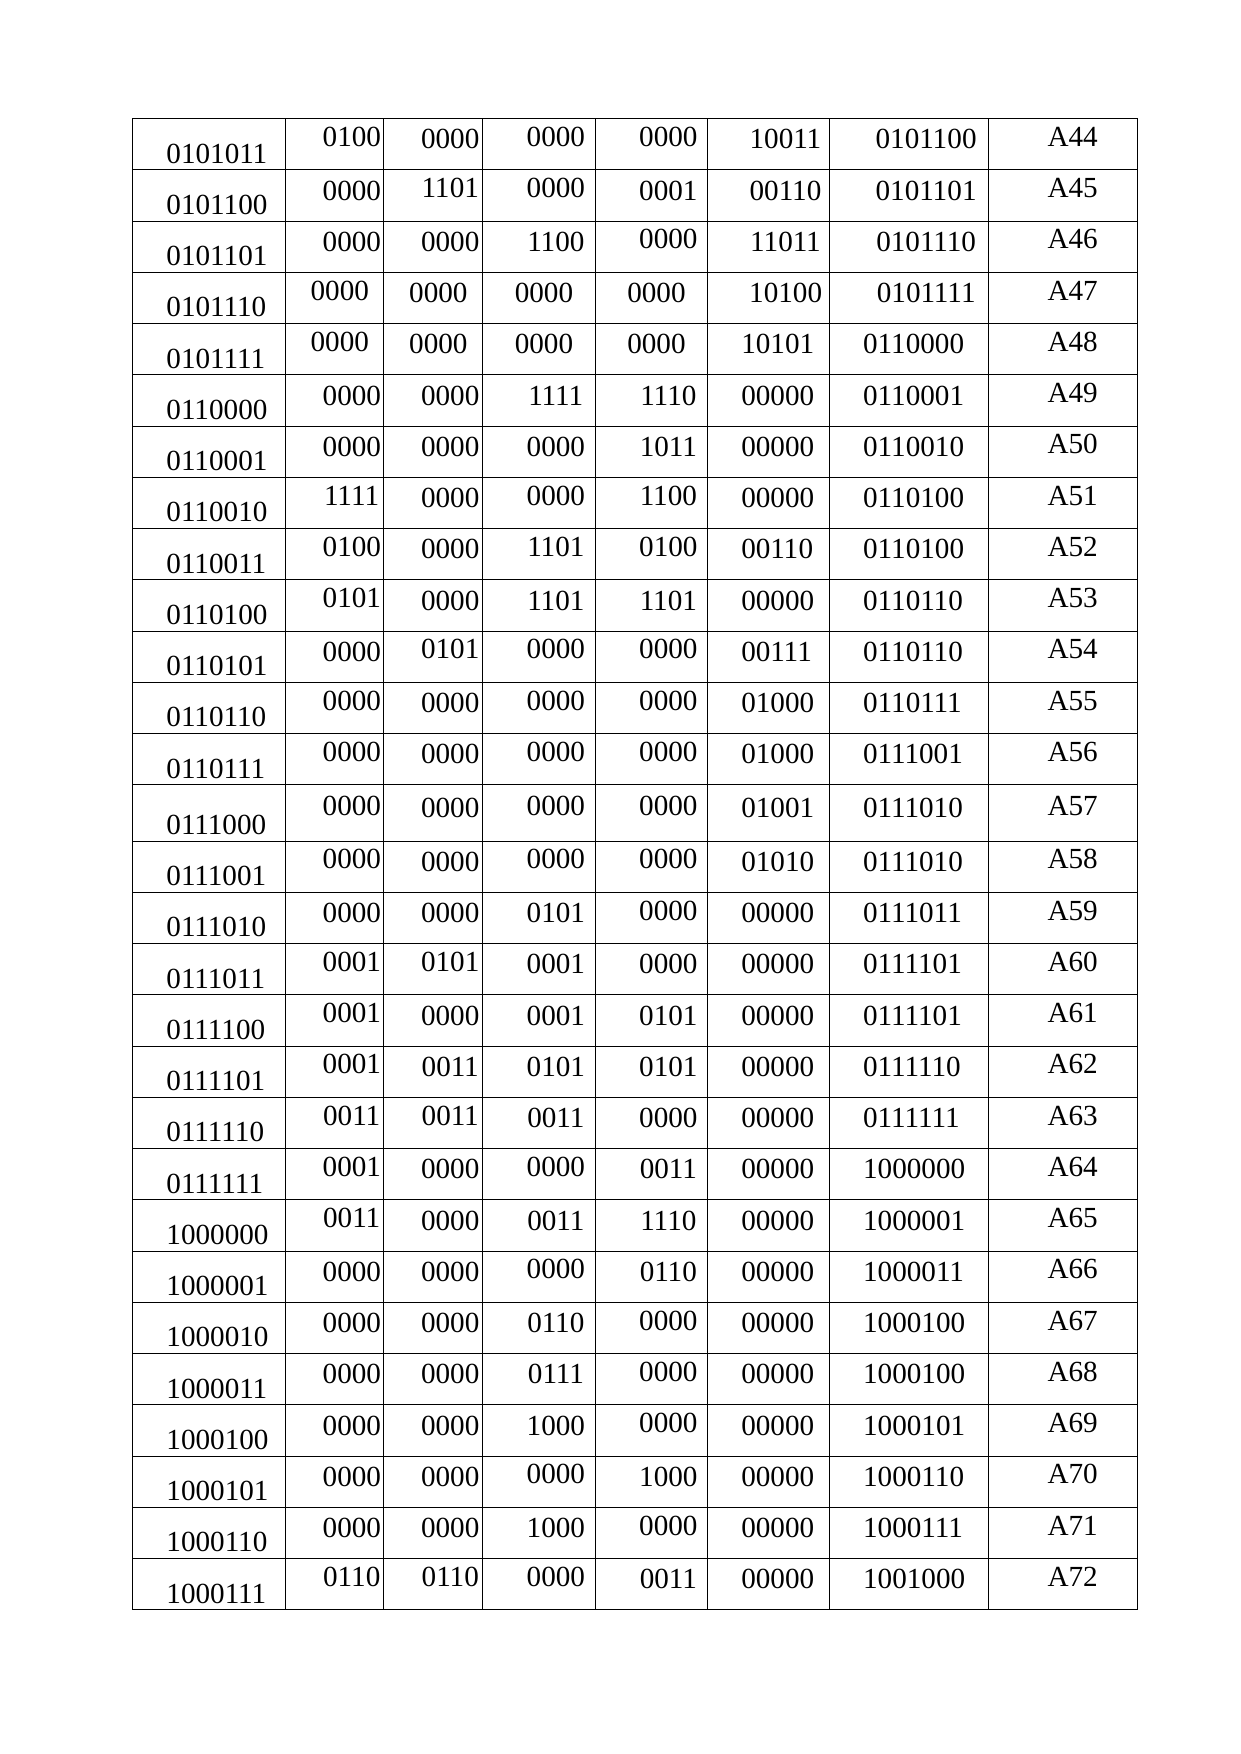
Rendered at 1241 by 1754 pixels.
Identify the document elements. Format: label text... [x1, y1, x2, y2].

table_cell 1000000 [830, 1149, 988, 1199]
table_cell 0000 [483, 478, 595, 528]
table_cell 0000 [384, 1354, 482, 1404]
table_cell 1100 [596, 478, 707, 528]
table_cell 0000 [596, 222, 707, 272]
table_cell 0000 [483, 683, 595, 733]
table_cell 0000 [483, 427, 595, 477]
table_cell 1101 [483, 529, 595, 579]
table_cell A46 [989, 222, 1137, 272]
table_cell 0000 [596, 632, 707, 682]
table_cell [1138, 1046, 1240, 1097]
table_cell 1000 [483, 1508, 595, 1558]
table_cell 00000 [708, 1098, 829, 1148]
table_cell 0001 [286, 995, 383, 1046]
table_cell 0011 [286, 1200, 383, 1251]
table_cell 0000 [596, 273, 707, 323]
table_cell 0111100 [133, 995, 285, 1046]
table_cell 0110100 [133, 580, 285, 631]
table_cell 0101110 [133, 273, 285, 323]
table_cell 1000111 [830, 1508, 988, 1558]
table_cell 0000 [384, 1457, 482, 1507]
table_cell 0000 [596, 1508, 707, 1558]
table_cell A67 [989, 1303, 1137, 1353]
table_cell 0110111 [830, 683, 988, 733]
table_cell 00000 [708, 1559, 829, 1609]
table_cell 0011 [483, 1200, 595, 1251]
table_cell 0000 [384, 478, 482, 528]
table_cell 0110010 [830, 427, 988, 477]
table_cell [1138, 118, 1240, 169]
table_cell 00000 [708, 1405, 829, 1456]
table_cell 0111 [483, 1354, 595, 1404]
table_cell 0101101 [830, 170, 988, 221]
table_cell 01000 [708, 683, 829, 733]
table_cell 0000 [286, 324, 383, 374]
table_cell 0000 [596, 944, 707, 994]
table_cell [1138, 1558, 1240, 1609]
table_cell 0011 [596, 1559, 707, 1609]
table_cell [1138, 682, 1240, 733]
table_cell 00000 [708, 944, 829, 994]
table_cell 0011 [384, 1047, 482, 1097]
table_cell 1000100 [830, 1354, 988, 1404]
table_cell [1138, 477, 1240, 528]
table_cell 0000 [483, 324, 595, 374]
table_cell 1000101 [133, 1457, 285, 1507]
table_cell 0000 [384, 119, 482, 169]
table_cell 0000 [596, 119, 707, 169]
table_cell 0111011 [830, 893, 988, 943]
table_cell 0000 [596, 893, 707, 943]
table_cell 00000 [708, 478, 829, 528]
table_cell 0000 [286, 632, 383, 682]
table_cell 0111010 [830, 842, 988, 892]
table_cell 0000 [596, 785, 707, 841]
table_cell 0000 [286, 1252, 383, 1302]
table_cell 0000 [286, 1303, 383, 1353]
table_cell 0000 [384, 529, 482, 579]
table_cell 00000 [708, 1354, 829, 1404]
table_cell 0001 [286, 1149, 383, 1199]
table_cell 0111110 [133, 1098, 285, 1148]
table_cell 0000 [286, 273, 383, 323]
table_cell 0000 [384, 785, 482, 841]
table_cell 0110001 [830, 375, 988, 426]
table_cell 1101 [483, 580, 595, 631]
table_cell A60 [989, 944, 1137, 994]
table_cell A65 [989, 1200, 1137, 1251]
table_cell 0001 [483, 995, 595, 1046]
table_cell 0011 [596, 1149, 707, 1199]
table_cell 1111 [483, 375, 595, 426]
table_cell 0100 [286, 529, 383, 579]
table_cell 00000 [708, 995, 829, 1046]
table_cell 0111101 [830, 995, 988, 1046]
table_cell 0110110 [133, 683, 285, 733]
table_cell A69 [989, 1405, 1137, 1456]
table_cell 01010 [708, 842, 829, 892]
table_cell 0000 [384, 222, 482, 272]
table_cell 0000 [596, 734, 707, 784]
table_cell 1000 [483, 1405, 595, 1456]
table_cell 0111111 [133, 1149, 285, 1199]
table_cell A52 [989, 529, 1137, 579]
table_cell 1100 [483, 222, 595, 272]
table_cell 0110 [384, 1559, 482, 1609]
table_cell 0011 [384, 1098, 482, 1148]
table_cell [1138, 528, 1240, 579]
table_cell 1011 [596, 427, 707, 477]
table_cell [1138, 1404, 1240, 1456]
table_cell A48 [989, 324, 1137, 374]
table_cell 0110100 [830, 478, 988, 528]
table_cell 1000110 [133, 1508, 285, 1558]
table_cell 0111101 [830, 944, 988, 994]
table_cell 1000010 [133, 1303, 285, 1353]
table_cell 0111001 [830, 734, 988, 784]
table_cell 11011 [708, 222, 829, 272]
table_cell 00110 [708, 529, 829, 579]
table_cell 00000 [708, 1200, 829, 1251]
table_cell 1000101 [830, 1405, 988, 1456]
table_cell 0111010 [830, 785, 988, 841]
table_cell 1101 [596, 580, 707, 631]
table_cell [1138, 943, 1240, 994]
table_cell 0111010 [133, 893, 285, 943]
table_cell A58 [989, 842, 1137, 892]
table_cell 0101 [286, 580, 383, 631]
table_cell 0101100 [133, 170, 285, 221]
table_cell [1138, 784, 1240, 841]
table_cell 0001 [483, 944, 595, 994]
table_cell 0101 [596, 995, 707, 1046]
table_cell [1138, 733, 1240, 784]
table_cell 0101 [483, 893, 595, 943]
table_cell A57 [989, 785, 1137, 841]
table_cell 00000 [708, 893, 829, 943]
table_cell A70 [989, 1457, 1137, 1507]
table_cell 0000 [286, 1457, 383, 1507]
table_cell 0101111 [830, 273, 988, 323]
table_cell [1138, 1251, 1240, 1302]
table_cell [1138, 1097, 1240, 1148]
table_cell 0000 [384, 893, 482, 943]
table_cell 0011 [286, 1098, 383, 1148]
table_cell [1138, 323, 1240, 374]
table_cell 0000 [384, 375, 482, 426]
table_cell 0101 [483, 1047, 595, 1097]
table_cell [1138, 374, 1240, 426]
table_cell 1000110 [830, 1457, 988, 1507]
table_cell 1111 [286, 478, 383, 528]
table_cell A61 [989, 995, 1137, 1046]
table_cell 1000001 [133, 1252, 285, 1302]
table_cell 0000 [286, 375, 383, 426]
table_cell [1138, 994, 1240, 1046]
table_cell [1138, 1199, 1240, 1251]
table_cell 0110000 [133, 375, 285, 426]
table_cell 10100 [708, 273, 829, 323]
table_cell 0101 [596, 1047, 707, 1097]
table_cell [1138, 841, 1240, 892]
table_cell 0101 [384, 944, 482, 994]
table_cell 0110 [286, 1559, 383, 1609]
table_cell 0111001 [133, 842, 285, 892]
table_cell 0000 [286, 893, 383, 943]
table_cell 0000 [596, 842, 707, 892]
table_cell 0111110 [830, 1047, 988, 1097]
table_cell 0000 [483, 734, 595, 784]
table_cell A66 [989, 1252, 1137, 1302]
table_cell 0000 [384, 580, 482, 631]
table_cell 10011 [708, 119, 829, 169]
table_cell A49 [989, 375, 1137, 426]
table_cell A54 [989, 632, 1137, 682]
table_cell 00000 [708, 1149, 829, 1199]
table_cell 00000 [708, 1457, 829, 1507]
table_cell 0000 [384, 1200, 482, 1251]
table_cell 0110000 [830, 324, 988, 374]
table_cell 0000 [286, 683, 383, 733]
table_cell 0000 [286, 1405, 383, 1456]
table_cell 0111111 [830, 1098, 988, 1148]
table_cell 1000001 [830, 1200, 988, 1251]
table_cell 0000 [286, 1354, 383, 1404]
table_cell 0101011 [133, 119, 285, 169]
table_cell 0110111 [133, 734, 285, 784]
table_cell 0110001 [133, 427, 285, 477]
table_cell 0000 [384, 683, 482, 733]
table_cell A45 [989, 170, 1137, 221]
table_cell 1101 [384, 170, 482, 221]
table_cell A68 [989, 1354, 1137, 1404]
table_cell A53 [989, 580, 1137, 631]
table_cell [1138, 631, 1240, 682]
table_cell 0000 [596, 683, 707, 733]
table_cell 0000 [483, 1149, 595, 1199]
table_cell [1138, 1302, 1240, 1353]
table_cell 0101111 [133, 324, 285, 374]
table_cell 00000 [708, 1252, 829, 1302]
table_cell 0000 [483, 119, 595, 169]
table_cell 00000 [708, 580, 829, 631]
table_cell 0000 [483, 1457, 595, 1507]
table_cell 0001 [286, 1047, 383, 1097]
table_cell 0100 [596, 529, 707, 579]
table_cell 0001 [286, 944, 383, 994]
table_cell 0000 [384, 1149, 482, 1199]
table_cell A64 [989, 1149, 1137, 1199]
table_cell 0000 [384, 1252, 482, 1302]
table_cell 00000 [708, 1508, 829, 1558]
table_cell [1138, 1353, 1240, 1404]
table_cell 1000000 [133, 1200, 285, 1251]
table_cell A56 [989, 734, 1137, 784]
table_cell 0000 [596, 1303, 707, 1353]
table_cell 0110011 [133, 529, 285, 579]
table_cell A55 [989, 683, 1137, 733]
table_cell 00000 [708, 427, 829, 477]
table_cell 0000 [384, 427, 482, 477]
table_cell 0110100 [830, 529, 988, 579]
table_cell 0100 [286, 119, 383, 169]
table_cell 00000 [708, 1047, 829, 1097]
table_cell 0000 [596, 1405, 707, 1456]
table_cell 0110110 [830, 580, 988, 631]
table_cell A59 [989, 893, 1137, 943]
table_cell 0000 [384, 995, 482, 1046]
table_cell 0000 [483, 1559, 595, 1609]
table_cell [1138, 579, 1240, 631]
table_cell 1000011 [133, 1354, 285, 1404]
table_cell 0000 [286, 842, 383, 892]
table_cell A44 [989, 119, 1137, 169]
table_cell 00000 [708, 375, 829, 426]
table_cell 1000100 [133, 1405, 285, 1456]
table_cell 0111101 [133, 1047, 285, 1097]
table_cell [1138, 1456, 1240, 1507]
table_cell 0000 [384, 1405, 482, 1456]
table_cell 0000 [286, 170, 383, 221]
table_cell 1000100 [830, 1303, 988, 1353]
table_cell 0001 [596, 170, 707, 221]
table_cell 0101 [384, 632, 482, 682]
table_cell 0000 [483, 1252, 595, 1302]
table_cell 0000 [483, 842, 595, 892]
table_cell 0110101 [133, 632, 285, 682]
table_cell 0000 [384, 1303, 482, 1353]
table_cell 0000 [483, 632, 595, 682]
table_cell 0111000 [133, 785, 285, 841]
table_cell 01001 [708, 785, 829, 841]
table_cell [1138, 1507, 1240, 1558]
table_cell 0110 [483, 1303, 595, 1353]
table_cell 01000 [708, 734, 829, 784]
table_cell [1138, 169, 1240, 221]
table_cell 0000 [384, 324, 482, 374]
table_cell A62 [989, 1047, 1137, 1097]
table_cell 0000 [286, 1508, 383, 1558]
table_cell [1138, 892, 1240, 943]
table_cell 0000 [384, 842, 482, 892]
table_cell 0000 [286, 734, 383, 784]
table_cell 0000 [384, 273, 482, 323]
table_cell 0000 [286, 222, 383, 272]
table_cell A63 [989, 1098, 1137, 1148]
table_cell 10101 [708, 324, 829, 374]
table_cell 0110010 [133, 478, 285, 528]
table_cell 1110 [596, 1200, 707, 1251]
table_cell 0011 [483, 1098, 595, 1148]
table_cell 1001000 [830, 1559, 988, 1609]
table_cell 1000011 [830, 1252, 988, 1302]
table_cell A72 [989, 1559, 1137, 1609]
table_cell [1138, 272, 1240, 323]
table_cell [1138, 221, 1240, 272]
table_cell 1000111 [133, 1559, 285, 1609]
table_cell 0000 [286, 785, 383, 841]
table_cell [1138, 426, 1240, 477]
table_cell 0110110 [830, 632, 988, 682]
table_cell 0000 [483, 273, 595, 323]
table_cell 0000 [596, 1354, 707, 1404]
table_cell 0000 [286, 427, 383, 477]
table_cell A47 [989, 273, 1137, 323]
table_cell 0000 [483, 785, 595, 841]
table_cell A71 [989, 1508, 1137, 1558]
table_cell 0101100 [830, 119, 988, 169]
table_cell 0101101 [133, 222, 285, 272]
table_cell 1000 [596, 1457, 707, 1507]
table_cell A50 [989, 427, 1137, 477]
table_cell 0000 [596, 1098, 707, 1148]
table_cell 00000 [708, 1303, 829, 1353]
table_cell 0101110 [830, 222, 988, 272]
table_cell 0110 [596, 1252, 707, 1302]
table_cell 0000 [384, 734, 482, 784]
table_cell 00111 [708, 632, 829, 682]
table_cell 0111011 [133, 944, 285, 994]
table_cell 0000 [384, 1508, 482, 1558]
table_cell 1110 [596, 375, 707, 426]
table_cell [1138, 1148, 1240, 1199]
table_cell A51 [989, 478, 1137, 528]
table_cell 0000 [483, 170, 595, 221]
table_cell 00110 [708, 170, 829, 221]
table_cell 0000 [596, 324, 707, 374]
